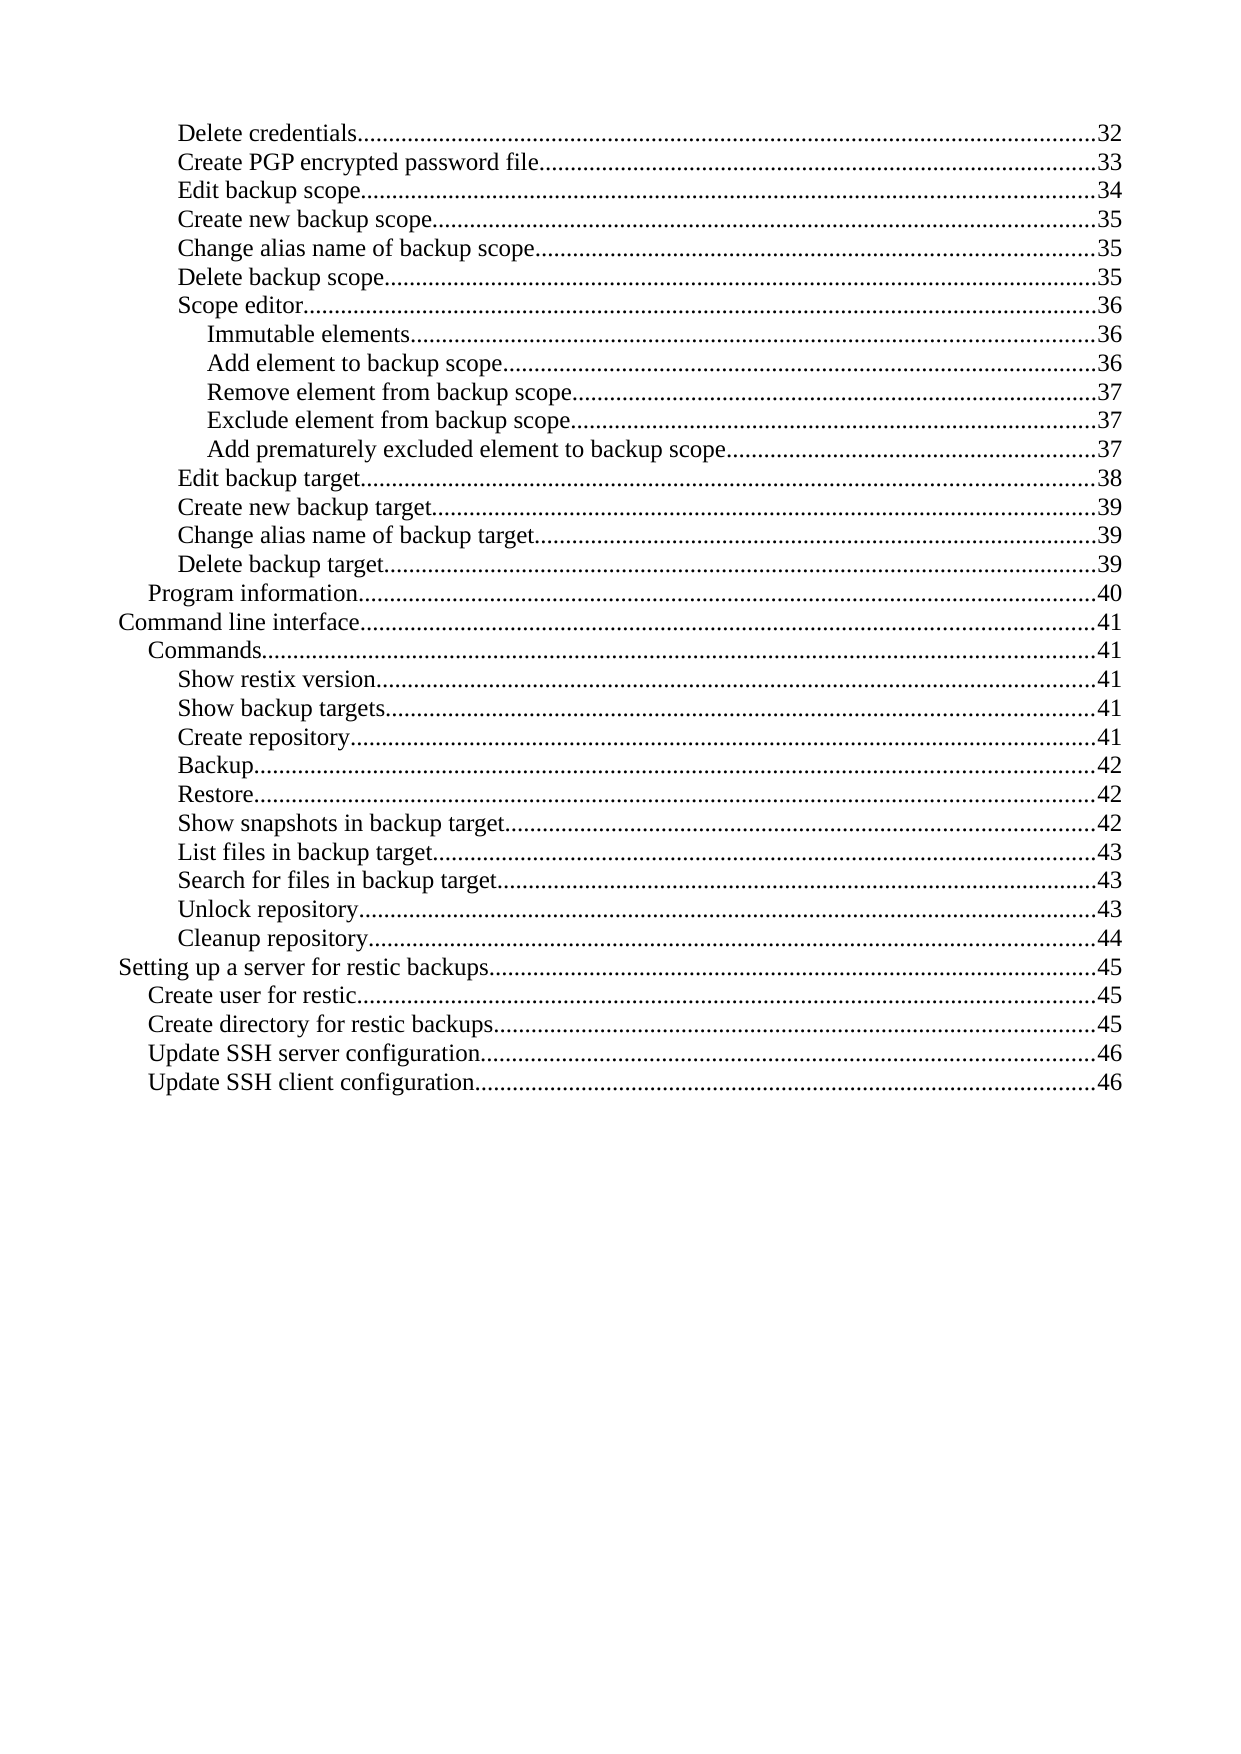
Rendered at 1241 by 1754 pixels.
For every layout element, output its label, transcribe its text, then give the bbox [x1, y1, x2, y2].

text Immutable elements 36 [207, 319, 1122, 348]
text Setting up a server for restic backups 45 [118, 952, 1122, 981]
text Create PGP encrypted password file 33 [177, 147, 1122, 176]
text Command line interface 41 [118, 607, 1122, 636]
text Change alias name of backup target 39 [177, 521, 1122, 549]
text Delete backup scope 35 [177, 262, 1122, 291]
text Create user for restic 45 [148, 981, 1122, 1009]
text Commands 41 [148, 636, 1122, 664]
text Create new backup scope 35 [177, 204, 1122, 233]
text Cleanup repository 44 [177, 923, 1122, 952]
text Exclude element from backup scope 37 [207, 406, 1122, 434]
text Show restix version 41 [177, 664, 1122, 693]
text Program information 40 [148, 578, 1122, 607]
text Unlock repository 43 [177, 894, 1122, 923]
text Backup 42 [177, 751, 1122, 779]
text Search for files in backup target 43 [177, 866, 1122, 894]
text Add prematurely excluded element to backup scope 37 [207, 434, 1122, 463]
text Create directory for restic backups 45 [148, 1009, 1122, 1038]
text Create new backup target 39 [177, 492, 1122, 521]
text Add element to backup scope 36 [207, 348, 1122, 377]
text Edit backup scope 34 [177, 176, 1122, 204]
text Create repository 41 [177, 722, 1122, 751]
text Delete credentials 32 [177, 118, 1122, 147]
text Show snapshots in backup target 42 [177, 808, 1122, 837]
text Remove element from backup scope 37 [207, 377, 1122, 406]
text Restore 42 [177, 779, 1122, 808]
text Scope editor 36 [177, 291, 1122, 319]
text Update SSH server configuration 46 [148, 1038, 1122, 1067]
text Change alias name of backup scope 35 [177, 233, 1122, 262]
text Update SSH client configuration 46 [148, 1067, 1122, 1096]
text List files in backup target 43 [177, 837, 1122, 866]
text Show backup targets 41 [177, 693, 1122, 722]
text Delete backup target 39 [177, 549, 1122, 578]
text Edit backup target 38 [177, 463, 1122, 492]
